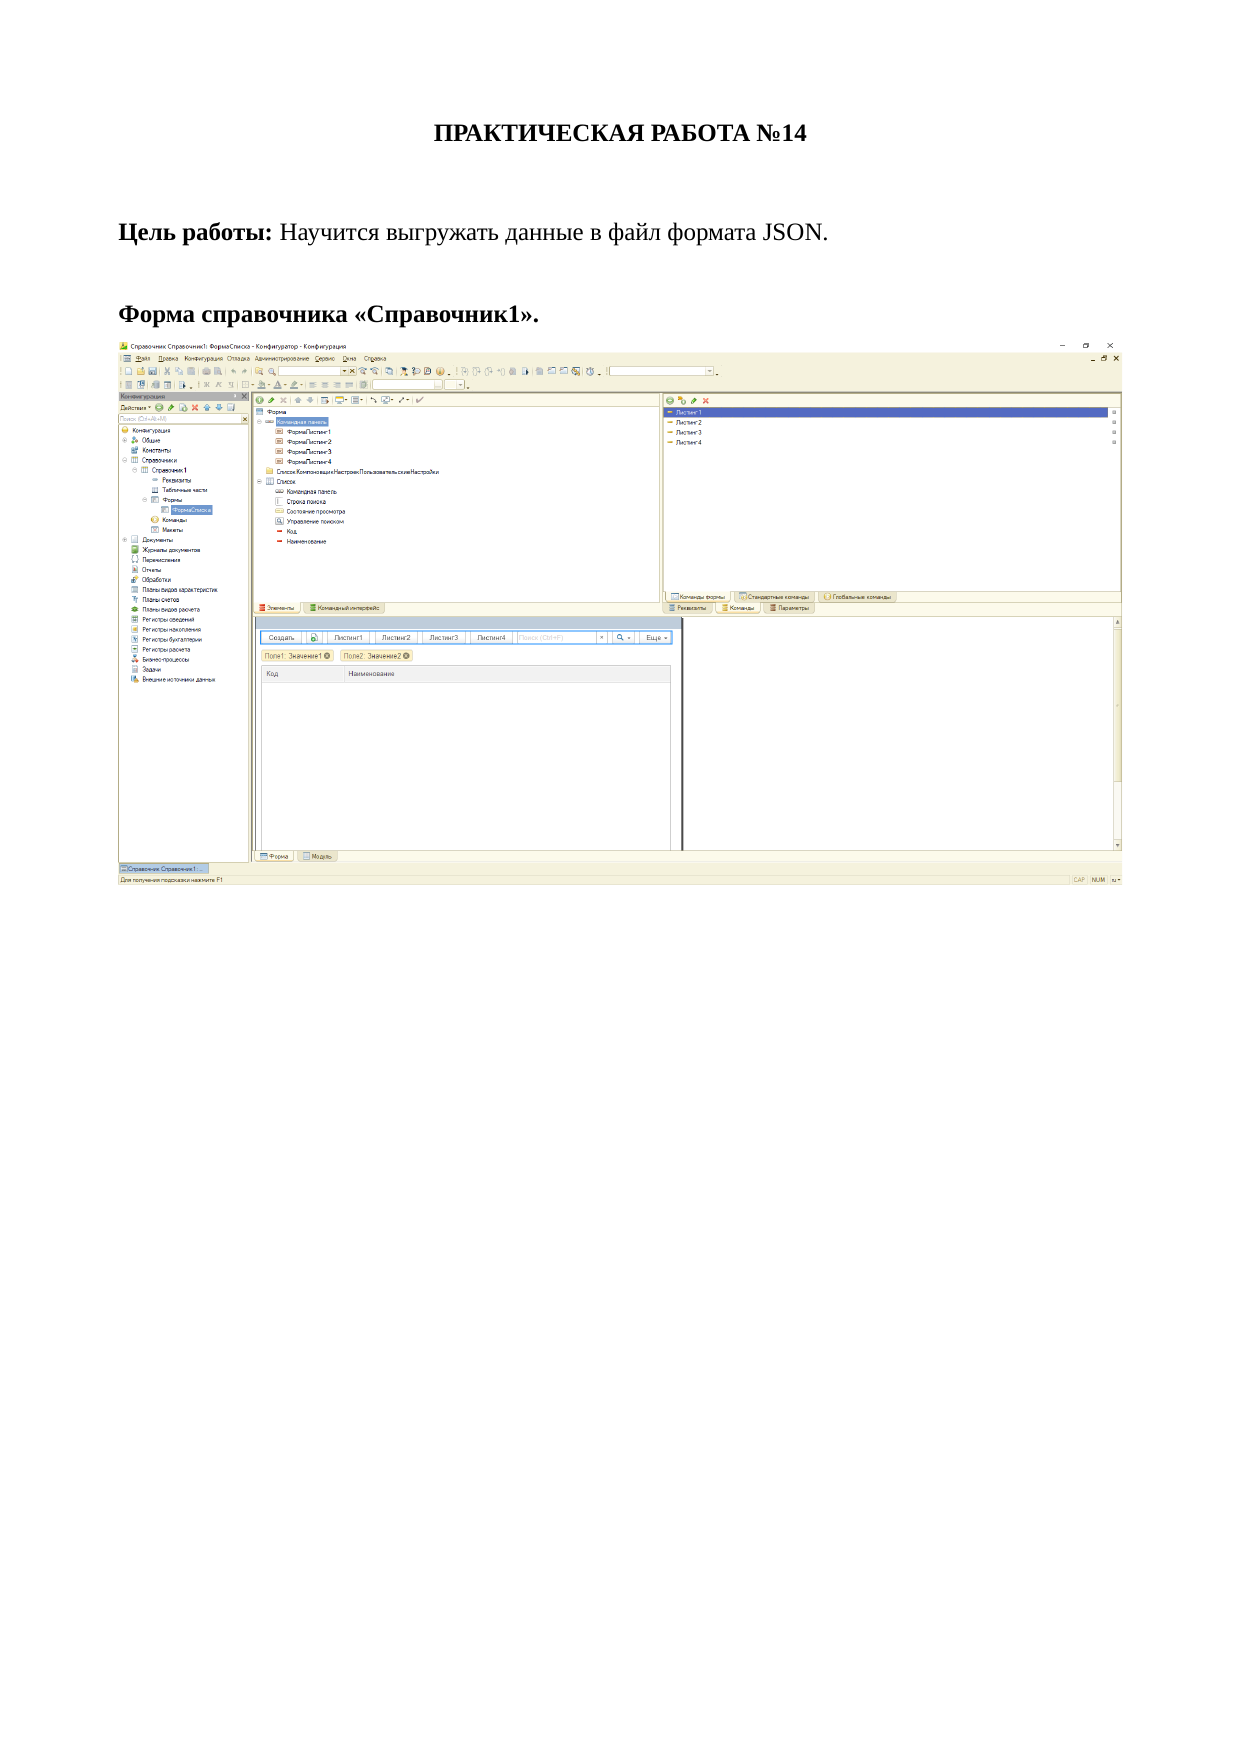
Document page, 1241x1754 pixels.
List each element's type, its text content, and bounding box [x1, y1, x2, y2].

picture [118, 340, 1123, 885]
text Цель работы: Научится выгружать данные в файл формата JSON. [118, 217, 1122, 246]
text ПРАКТИЧЕСКАЯ РАБОТА №14 [118, 118, 1122, 147]
text Форма справочника «Справочник1». [118, 299, 1122, 328]
